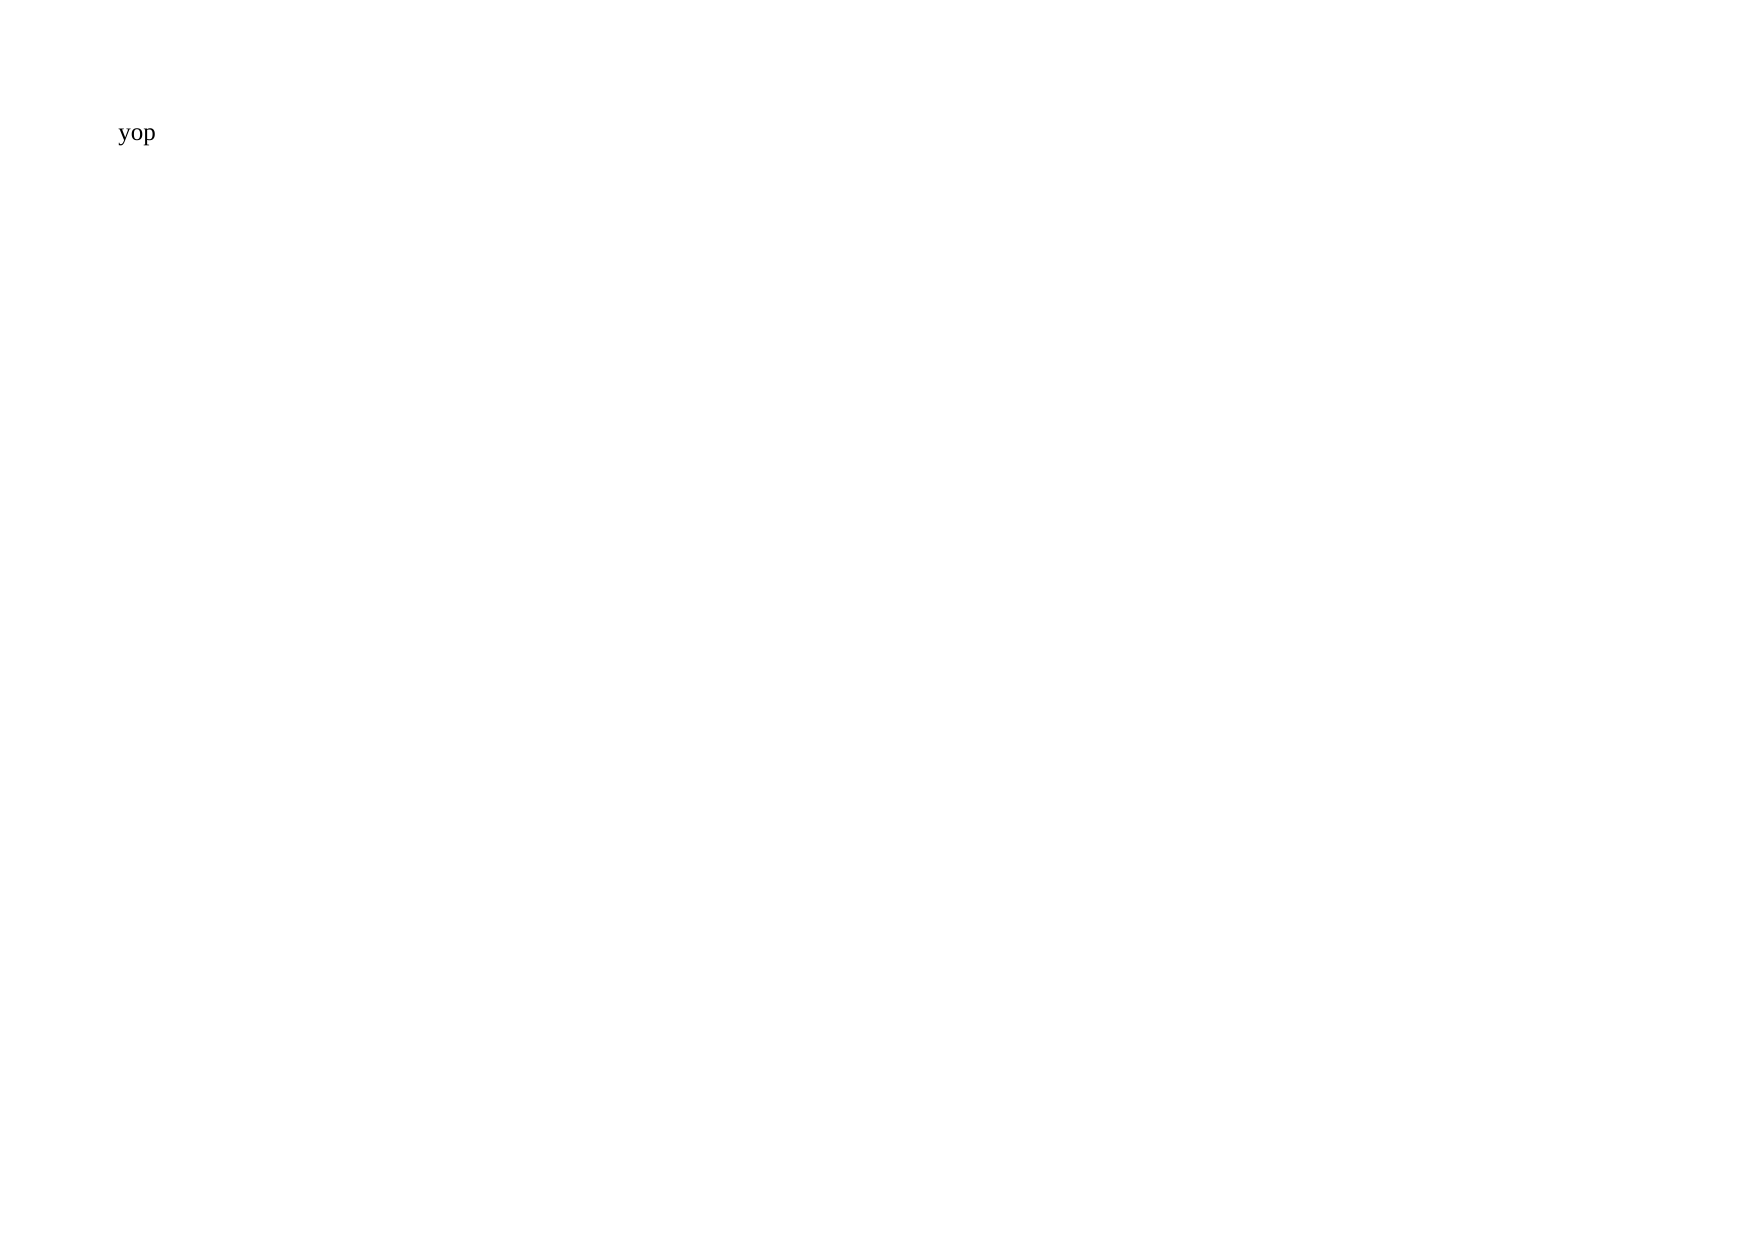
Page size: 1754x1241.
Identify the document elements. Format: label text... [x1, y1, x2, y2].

text yop [118, 118, 1636, 146]
